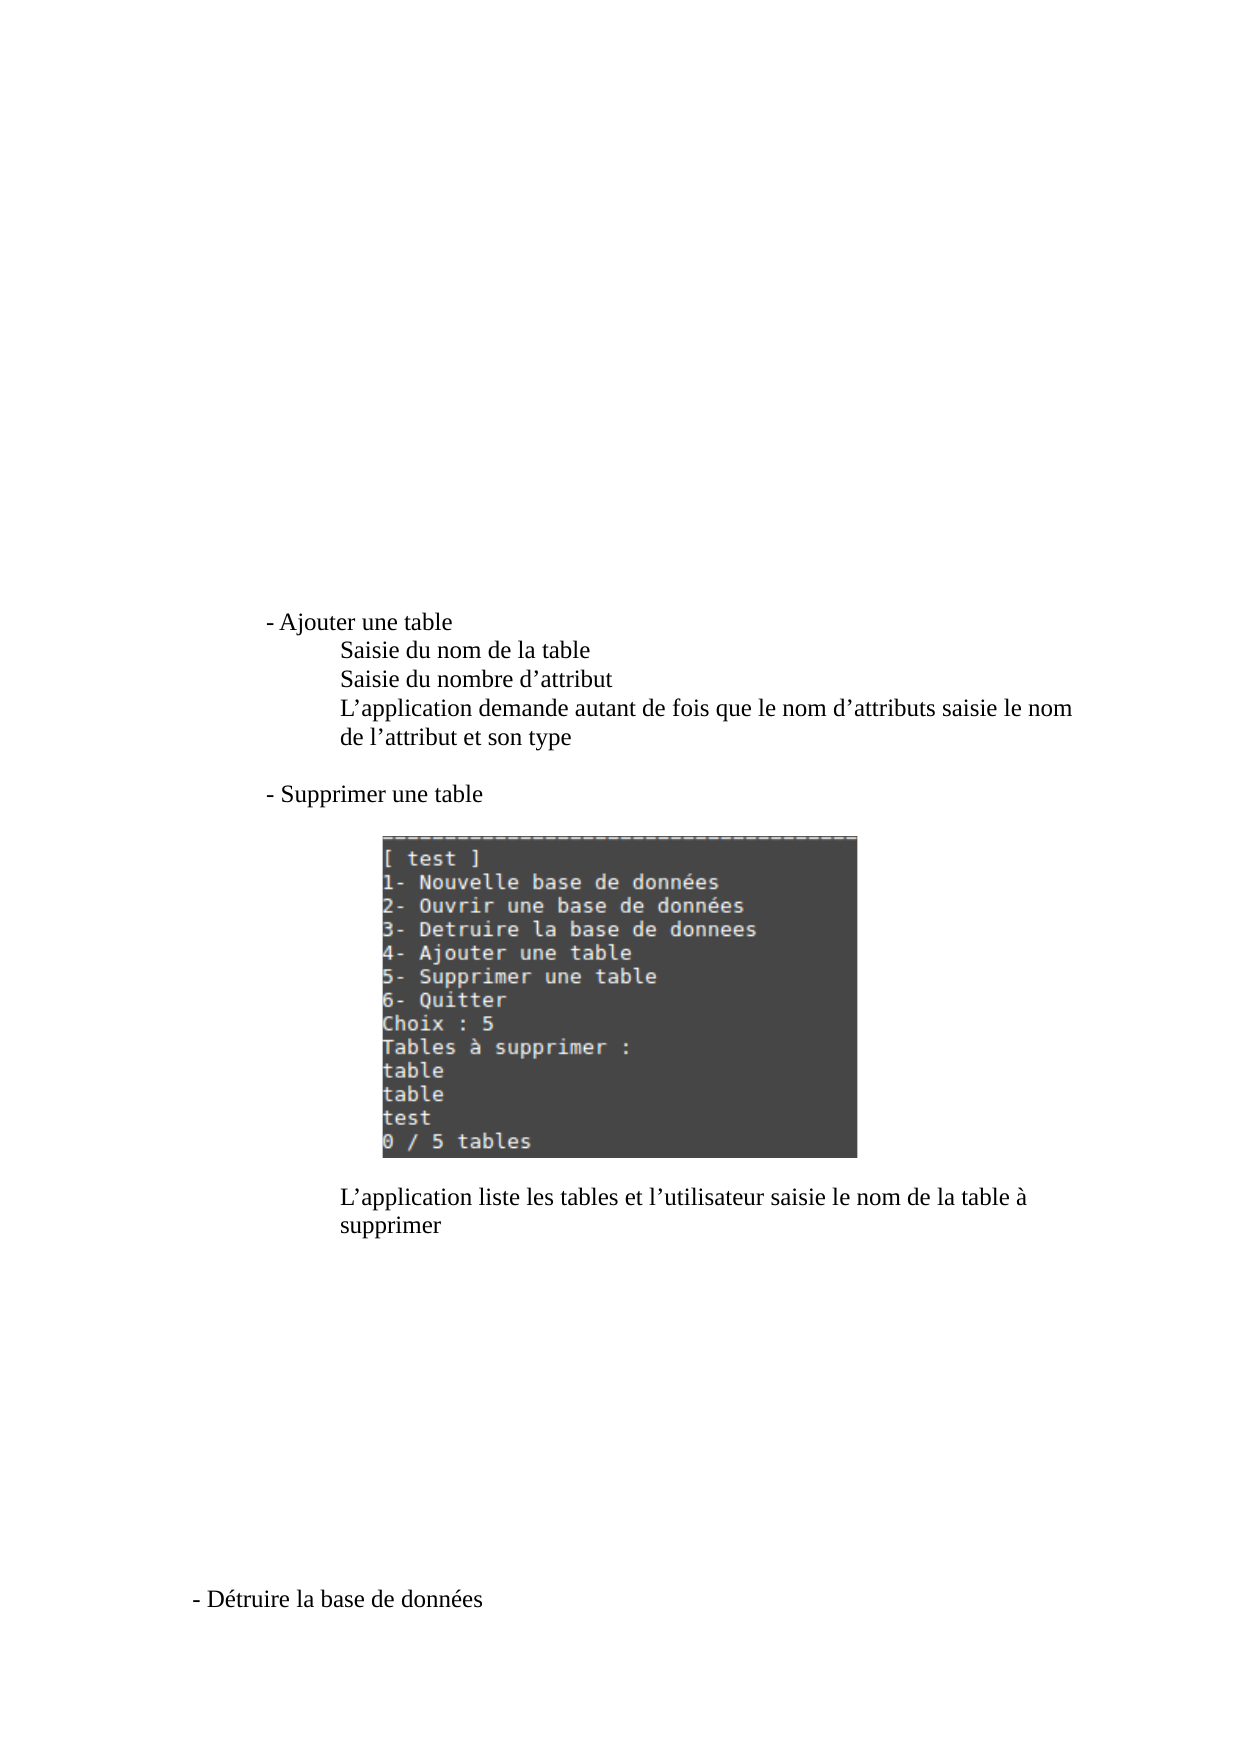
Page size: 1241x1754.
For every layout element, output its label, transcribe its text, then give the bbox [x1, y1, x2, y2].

text L’application liste les tables et l’utilisateur saisie le nom de la table à supprimer [118, 1182, 1122, 1239]
text Saisie du nombre d’attribut [118, 664, 1122, 693]
text - Supprimer une table [118, 779, 1122, 808]
text Saisie du nom de la table [118, 636, 1122, 664]
text L’application demande autant de fois que le nom d’attributs saisie le nom de l’attribut et son type [118, 693, 1122, 751]
picture [382, 836, 858, 1158]
text - Ajouter une table [118, 607, 1122, 636]
text - Détruire la base de données [118, 1584, 1122, 1613]
